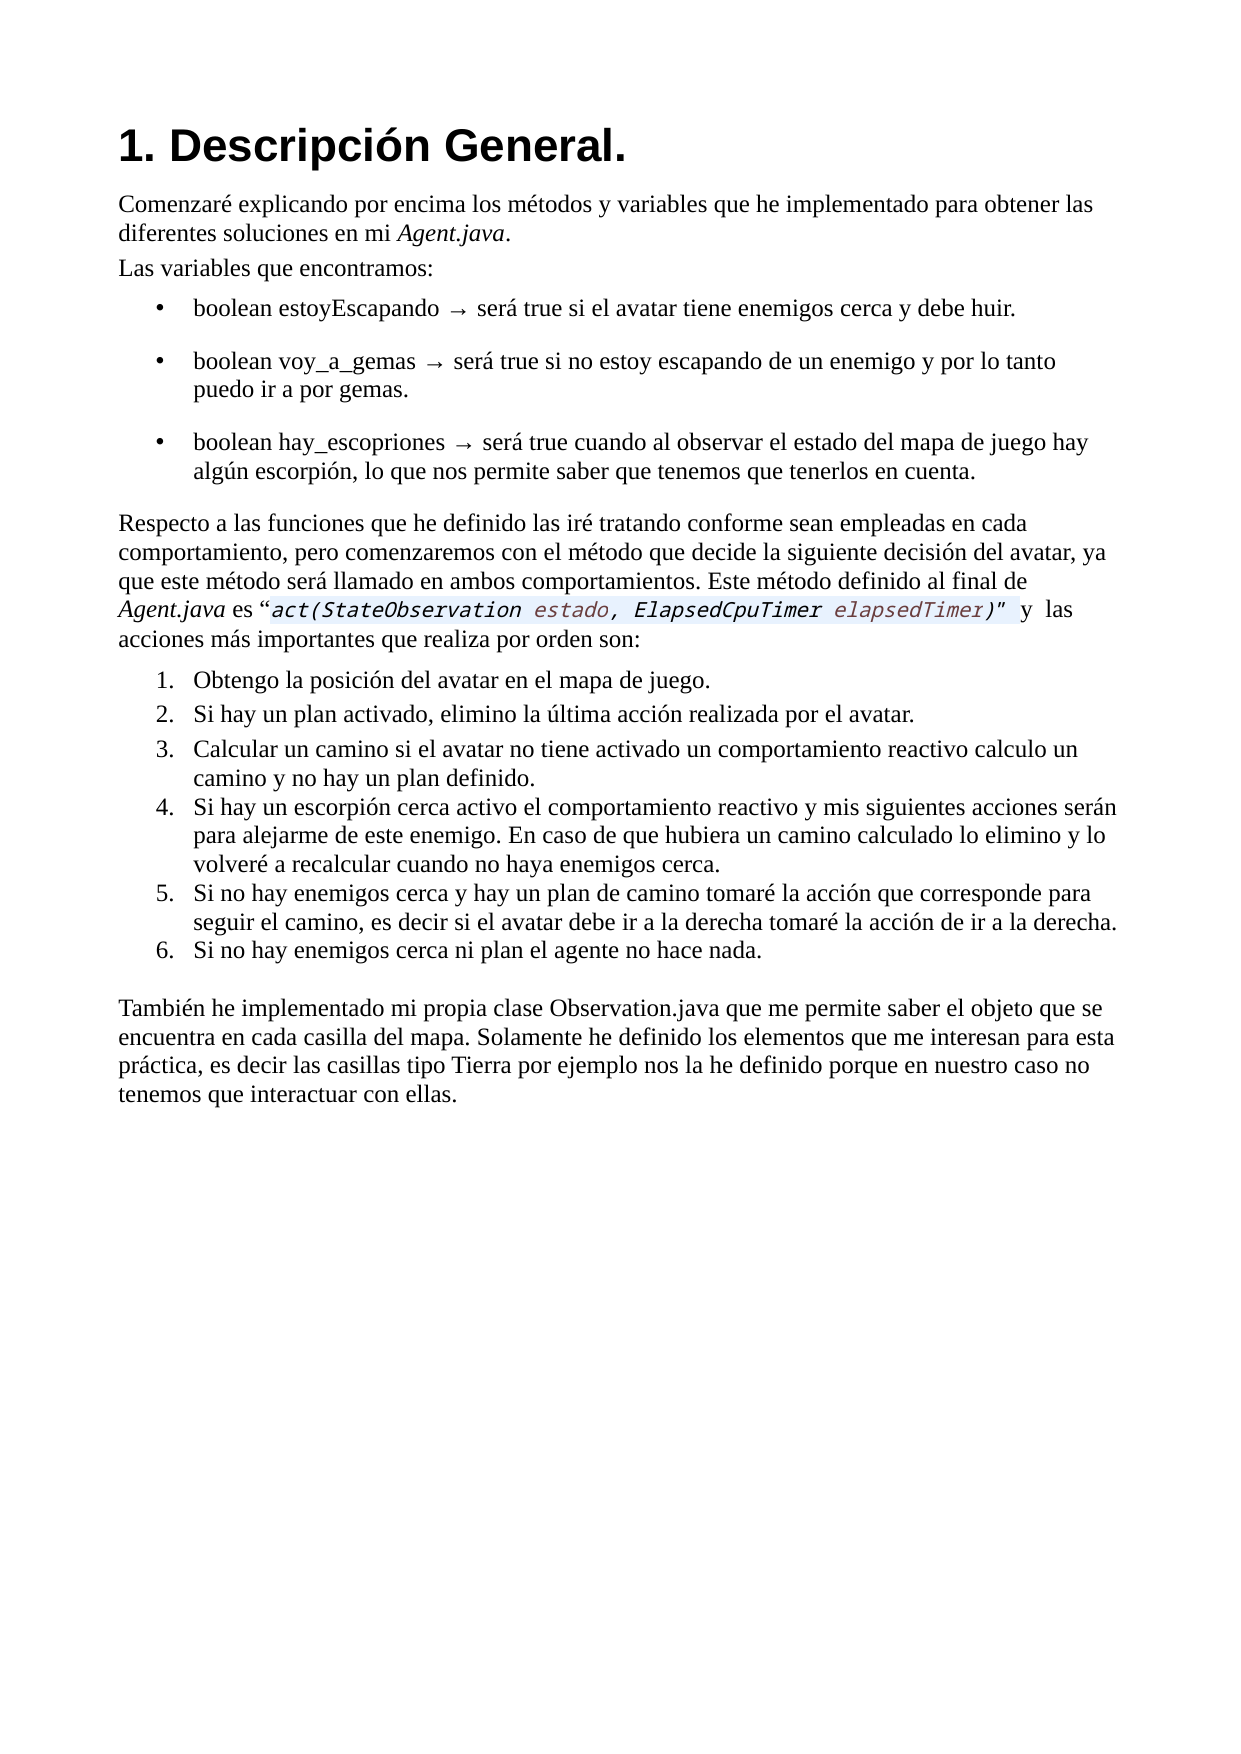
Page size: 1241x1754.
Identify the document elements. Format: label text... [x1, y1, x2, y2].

text También he implementado mi propia clase Observation.java que me permite saber el objeto que se encuentra en cada casilla del mapa. Solamente he definido los elementos que me interesan para esta práctica, es decir las casillas tipo Tierra por ejemplo nos la he definido porque en nuestro caso no tenemos que interactuar con ellas. [118, 993, 1122, 1108]
list Calcular un camino si el avatar no tiene activado un comportamiento reactivo calculo un camino y no hay un plan definido. [156, 734, 1122, 792]
list boolean voy_a_gemas → será true si no estoy escapando de un enemigo y por lo tanto puedo ir a por gemas. [156, 346, 1122, 403]
list Si hay un escorpión cerca activo el comportamiento reactivo y mis siguientes acciones serán para alejarme de este enemigo. En caso de que hubiera un camino calculado lo elimino y lo volveré a recalcular cuando no haya enemigos cerca. [156, 792, 1122, 878]
text Respecto a las funciones que he definido las iré tratando conforme sean empleadas en cada comportamiento, pero comenzaremos con el método que decide la siguiente decisión del avatar, ya que este método será llamado en ambos comportamientos. Este método definido al final de Agent.java es “act(StateObservation estado, ElapsedCpuTimer elapsedTimer)” y las acciones más importantes que realiza por orden son: [118, 508, 1122, 653]
list Obtengo la posición del avatar en el mapa de juego. [156, 665, 1122, 693]
list Si no hay enemigos cerca y hay un plan de camino tomaré la acción que corresponde para seguir el camino, es decir si el avatar debe ir a la derecha tomaré la acción de ir a la derecha. [156, 878, 1122, 935]
list Si no hay enemigos cerca ni plan el agente no hace nada. [156, 935, 1122, 964]
text Las variables que encontramos: [118, 253, 1122, 281]
list boolean estoyEscapando → será true si el avatar tiene enemigos cerca y debe huir. [156, 293, 1122, 322]
subtitle 1. Descripción General. [118, 118, 1122, 171]
text Comenzaré explicando por encima los métodos y variables que he implementado para obtener las diferentes soluciones en mi Agent.java. [118, 189, 1122, 247]
list Si hay un plan activado, elimino la última acción realizada por el avatar. [156, 699, 1122, 728]
list boolean hay_escopriones → será true cuando al observar el estado del mapa de juego hay algún escorpión, lo que nos permite saber que tenemos que tenerlos en cuenta. [156, 427, 1122, 484]
